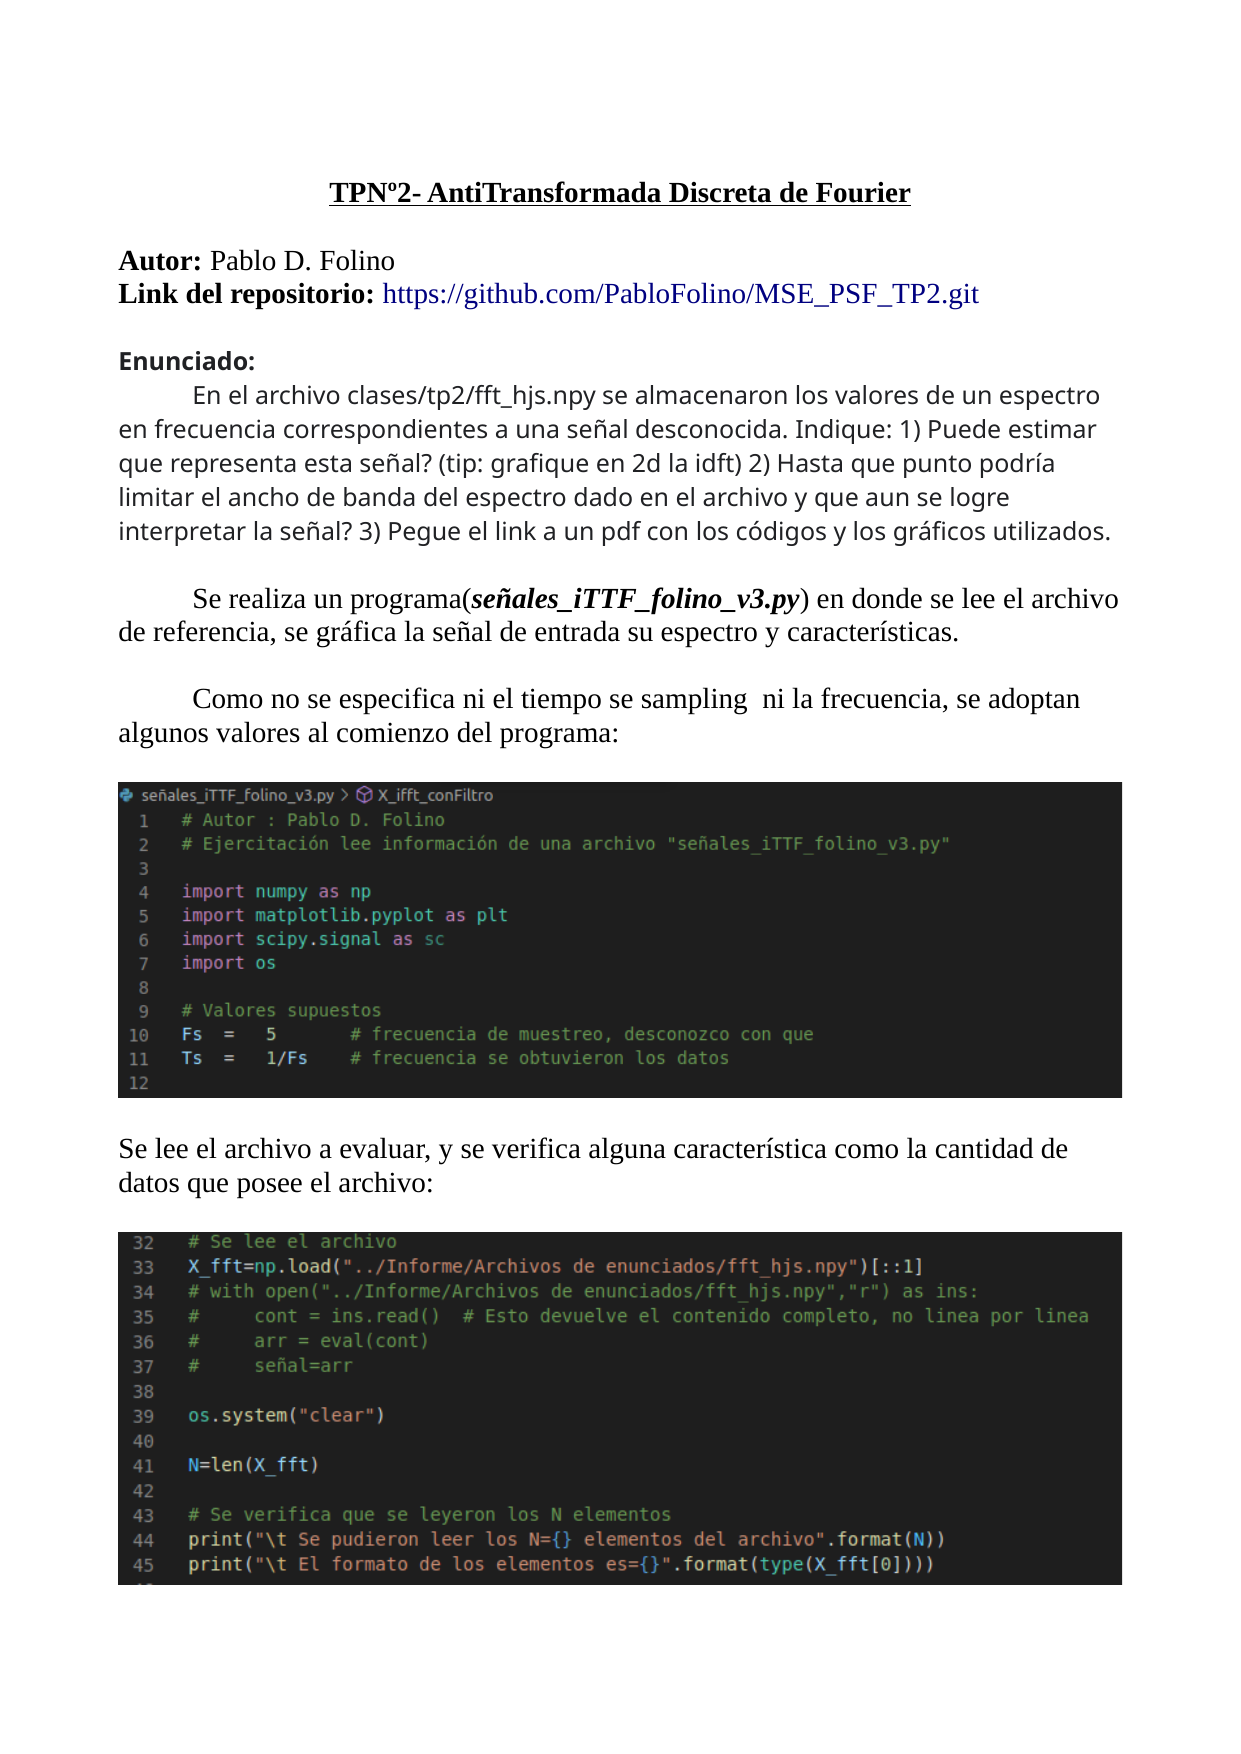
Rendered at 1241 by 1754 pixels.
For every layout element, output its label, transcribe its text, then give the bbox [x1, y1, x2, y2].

text Link del repositorio: https://github.com/PabloFolino/MSE_PSF_TP2.git [118, 276, 1122, 310]
text Autor: Pablo D. Folino [118, 243, 1122, 276]
text En el archivo clases/tp2/ﬀt_hjs.npy se almacenaron los valores de un espectro en frecuencia correspondientes a una señal desconocida. Indique: 1) Puede estimar que representa esta señal? (tip: grafique en 2d la idft) 2) Hasta que punto podría limitar el ancho de banda del espectro dado en el archivo y que aun se logre interpretar la señal? 3) Pegue el link a un pdf con los códigos y los gráficos utilizados. [118, 377, 1122, 548]
text Se lee el archivo a evaluar, y se verifica alguna característica como la cantidad de datos que posee el archivo: [118, 1131, 1122, 1198]
text Se realiza un programa(señales_iTTF_folino_v3.py) en donde se lee el archivo de referencia, se gráfica la señal de entrada su espectro y características. [118, 581, 1122, 648]
text Como no se especifica ni el tiempo se sampling ni la frecuencia, se adoptan algunos valores al comienzo del programa: [118, 681, 1122, 748]
text TPNº2- AntiTransformada Discreta de Fourier [118, 176, 1122, 209]
text Enunciado: [118, 343, 1122, 377]
picture [118, 1232, 1123, 1585]
picture [118, 782, 1123, 1098]
